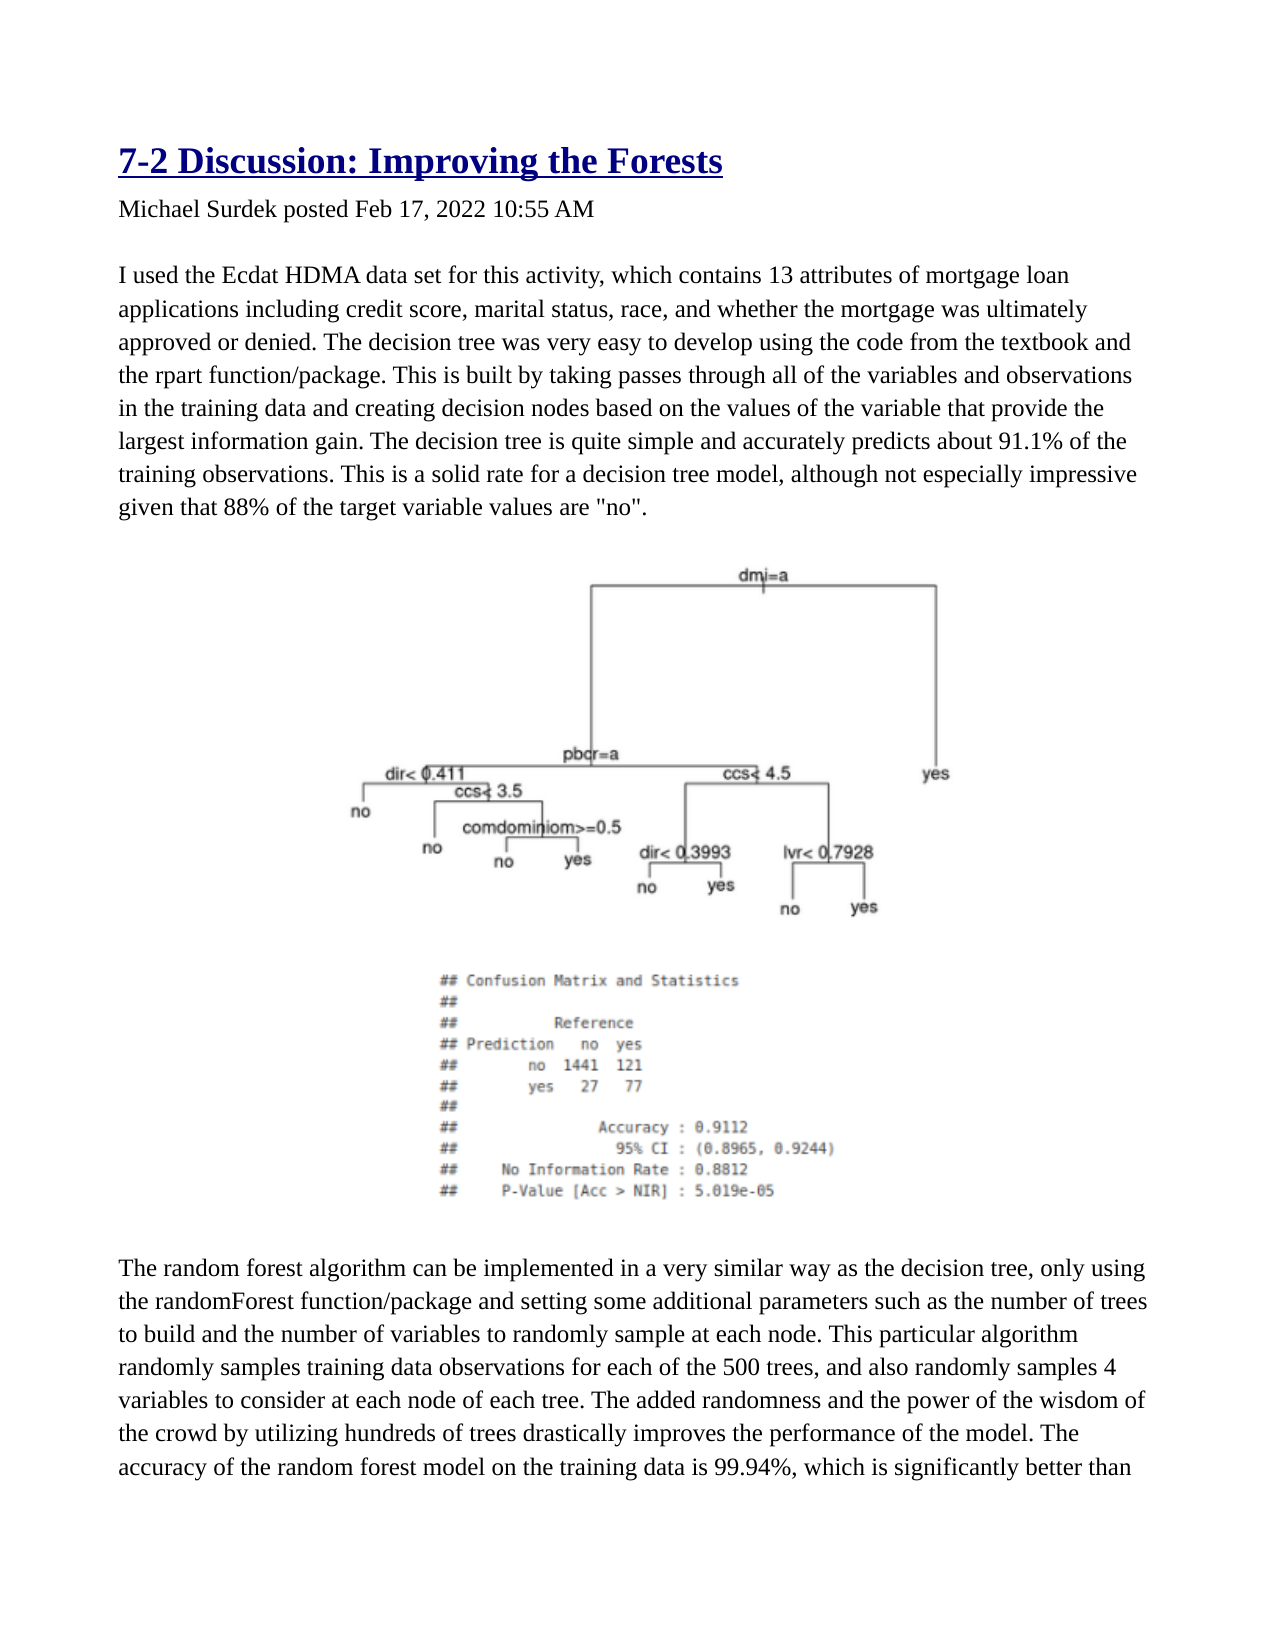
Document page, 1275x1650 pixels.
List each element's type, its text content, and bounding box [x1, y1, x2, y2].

picture [434, 967, 841, 1203]
text Michael Surdek posted Feb 17, 2022 10:55 AM [118, 194, 1157, 223]
subtitle 7-2 Discussion: Improving the Forests [118, 139, 1157, 182]
text I used the Ecdat HDMA data set for this activity, which contains 13 attributes of mortgage loan applications including credit score, marital status, race, and whether the mortgage was ultimately approved or denied. The decision tree was very easy to develop using the code from the textbook and the rpart function/package. This is built by taking passes through all of the variables and observations in the training data and creating decision nodes based on the values of the variable that provide the largest information gain. The decision tree is quite simple and accurately predicts about 91.1% of the training observations. This is a solid rate for a decision tree model, although not especially impressive given that 88% of the target variable values are "no". [118, 261, 1157, 521]
picture [307, 539, 968, 929]
text The random forest algorithm can be implemented in a very similar way as the decision tree, only using the randomForest function/package and setting some additional parameters such as the number of trees to build and the number of variables to randomly sample at each node. This particular algorithm randomly samples training data observations for each of the 500 trees, and also randomly samples 4 variables to consider at each node of each tree. The added randomness and the power of the wisdom of the crowd by utilizing hundreds of trees drastically improves the performance of the model. The accuracy of the random forest model on the training data is 99.94%, which is significantly better than [118, 1253, 1157, 1480]
